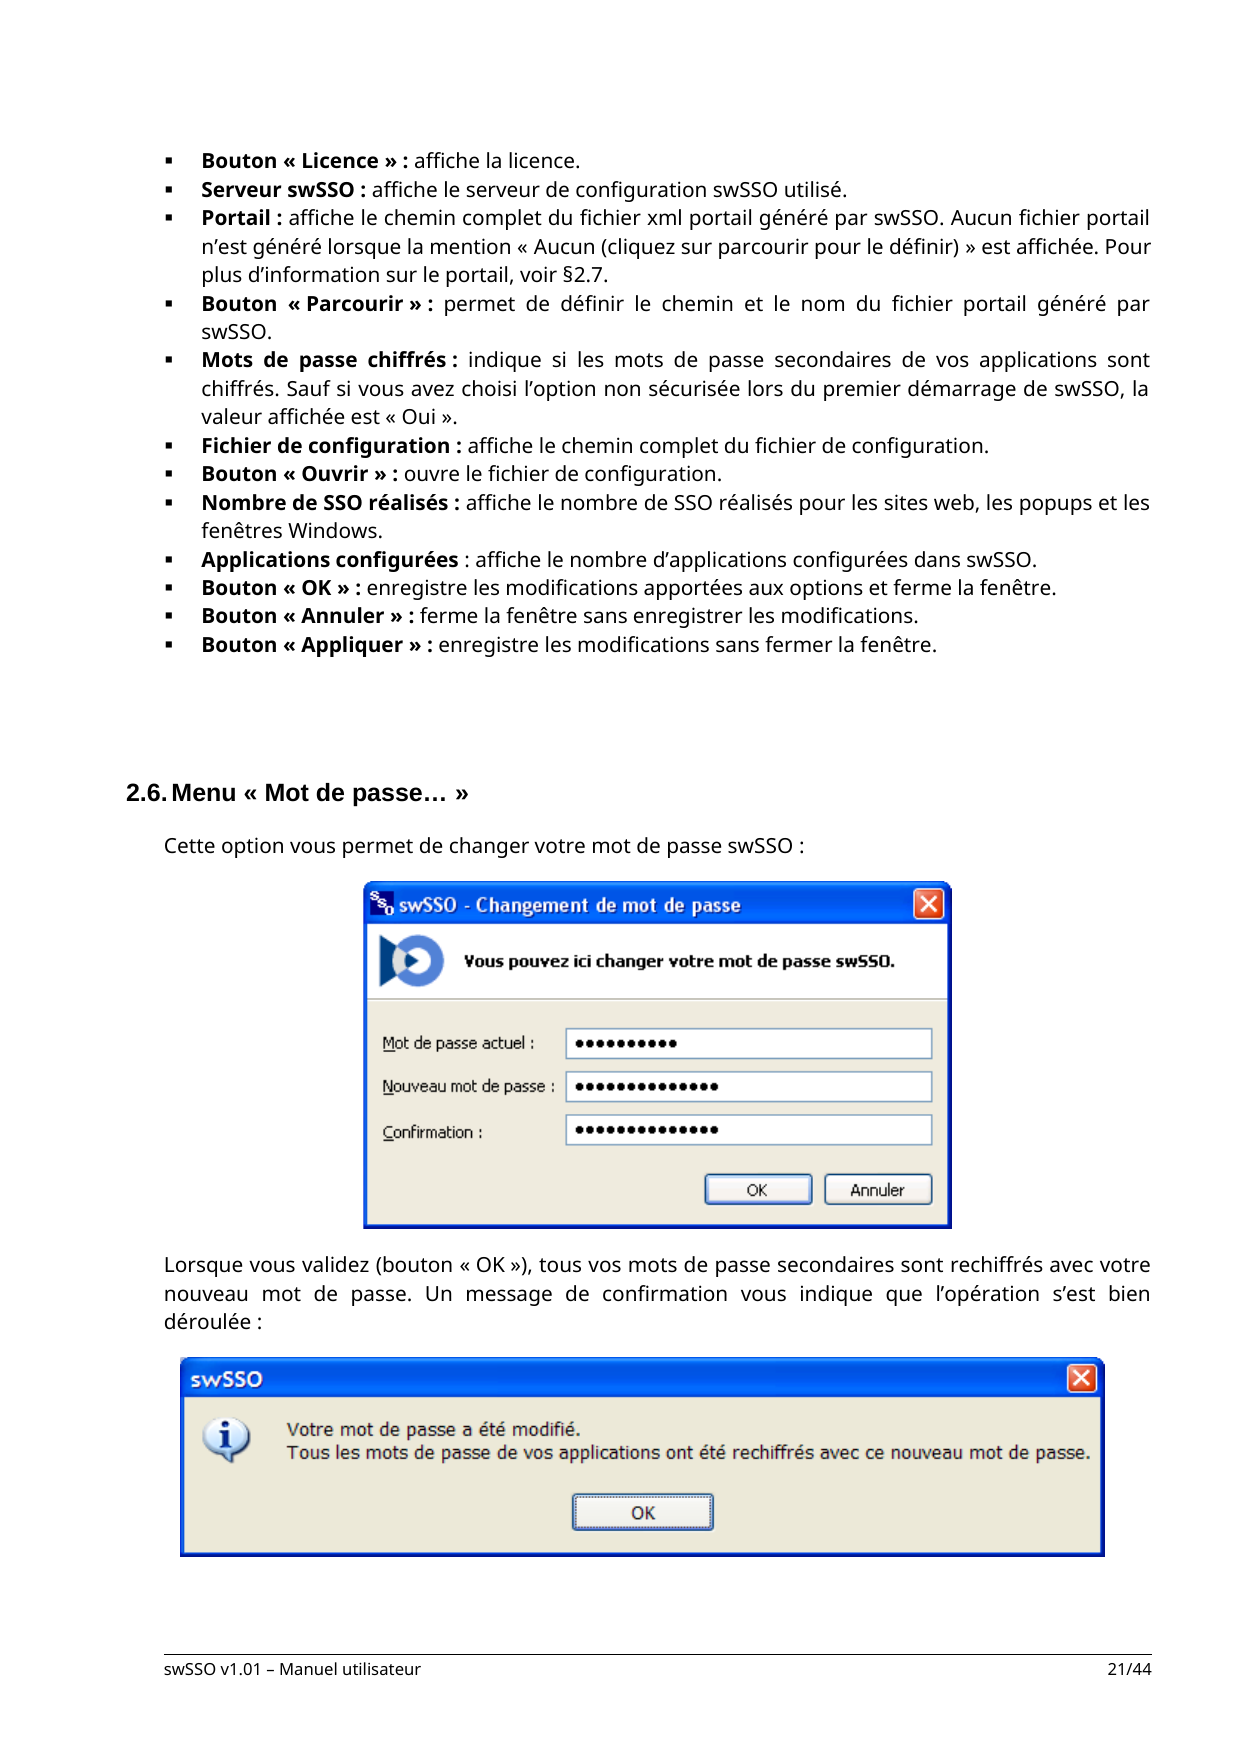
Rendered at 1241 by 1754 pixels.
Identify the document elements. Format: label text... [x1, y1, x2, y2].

text Lorsque vous validez (bouton « OK »), tous vos mots de passe secondaires sont rechiffrés avec votre nouveau mot de passe. Un message de confirmation vous indique que l’opération s’est bien déroulée : [164, 1251, 1152, 1336]
list Nombre de SSO réalisés : affiche le nombre de SSO réalisés pour les sites web, les popups et les fenêtres Windows. [164, 488, 1152, 545]
picture [363, 881, 952, 1229]
list Bouton « Parcourir » : permet de définir le chemin et le nom du fichier portail généré par swSSO. [164, 289, 1152, 346]
list Mots de passe chiffrés : indique si les mots de passe secondaires de vos applications sont chiffrés. Sauf si vous avez choisi l’option non sécurisée lors du premier démarrage de swSSO, la valeur affichée est « Oui ». [164, 346, 1152, 431]
list Fichier de configuration : affiche le chemin complet du fichier de configuration. [164, 431, 1152, 459]
subtitle Menu « Mot de passe… » [126, 778, 1152, 807]
list Bouton « OK » : enregistre les modifications apportées aux options et ferme la fenêtre. [164, 573, 1152, 602]
list Serveur swSSO : affiche le serveur de configuration swSSO utilisé. [164, 175, 1152, 203]
list Bouton « Appliquer » : enregistre les modifications sans fermer la fenêtre. [164, 630, 1152, 658]
list Portail : affiche le chemin complet du fichier xml portail généré par swSSO. Aucun fichier portail n’est généré lorsque la mention « Aucun (cliquez sur parcourir pour le définir) » est affichée. Pour plus d’information sur le portail, voir §2.7. [164, 203, 1152, 289]
text Cette option vous permet de changer votre mot de passe swSSO : [164, 832, 1152, 860]
list Bouton « Licence » : affiche la licence. [164, 147, 1152, 175]
list Bouton « Annuler » : ferme la fenêtre sans enregistrer les modifications. [164, 602, 1152, 630]
list Bouton « Ouvrir » : ouvre le fichier de configuration. [164, 459, 1152, 488]
list Applications configurées : affiche le nombre d’applications configurées dans swSSO. [164, 545, 1152, 573]
picture [180, 1357, 1105, 1557]
